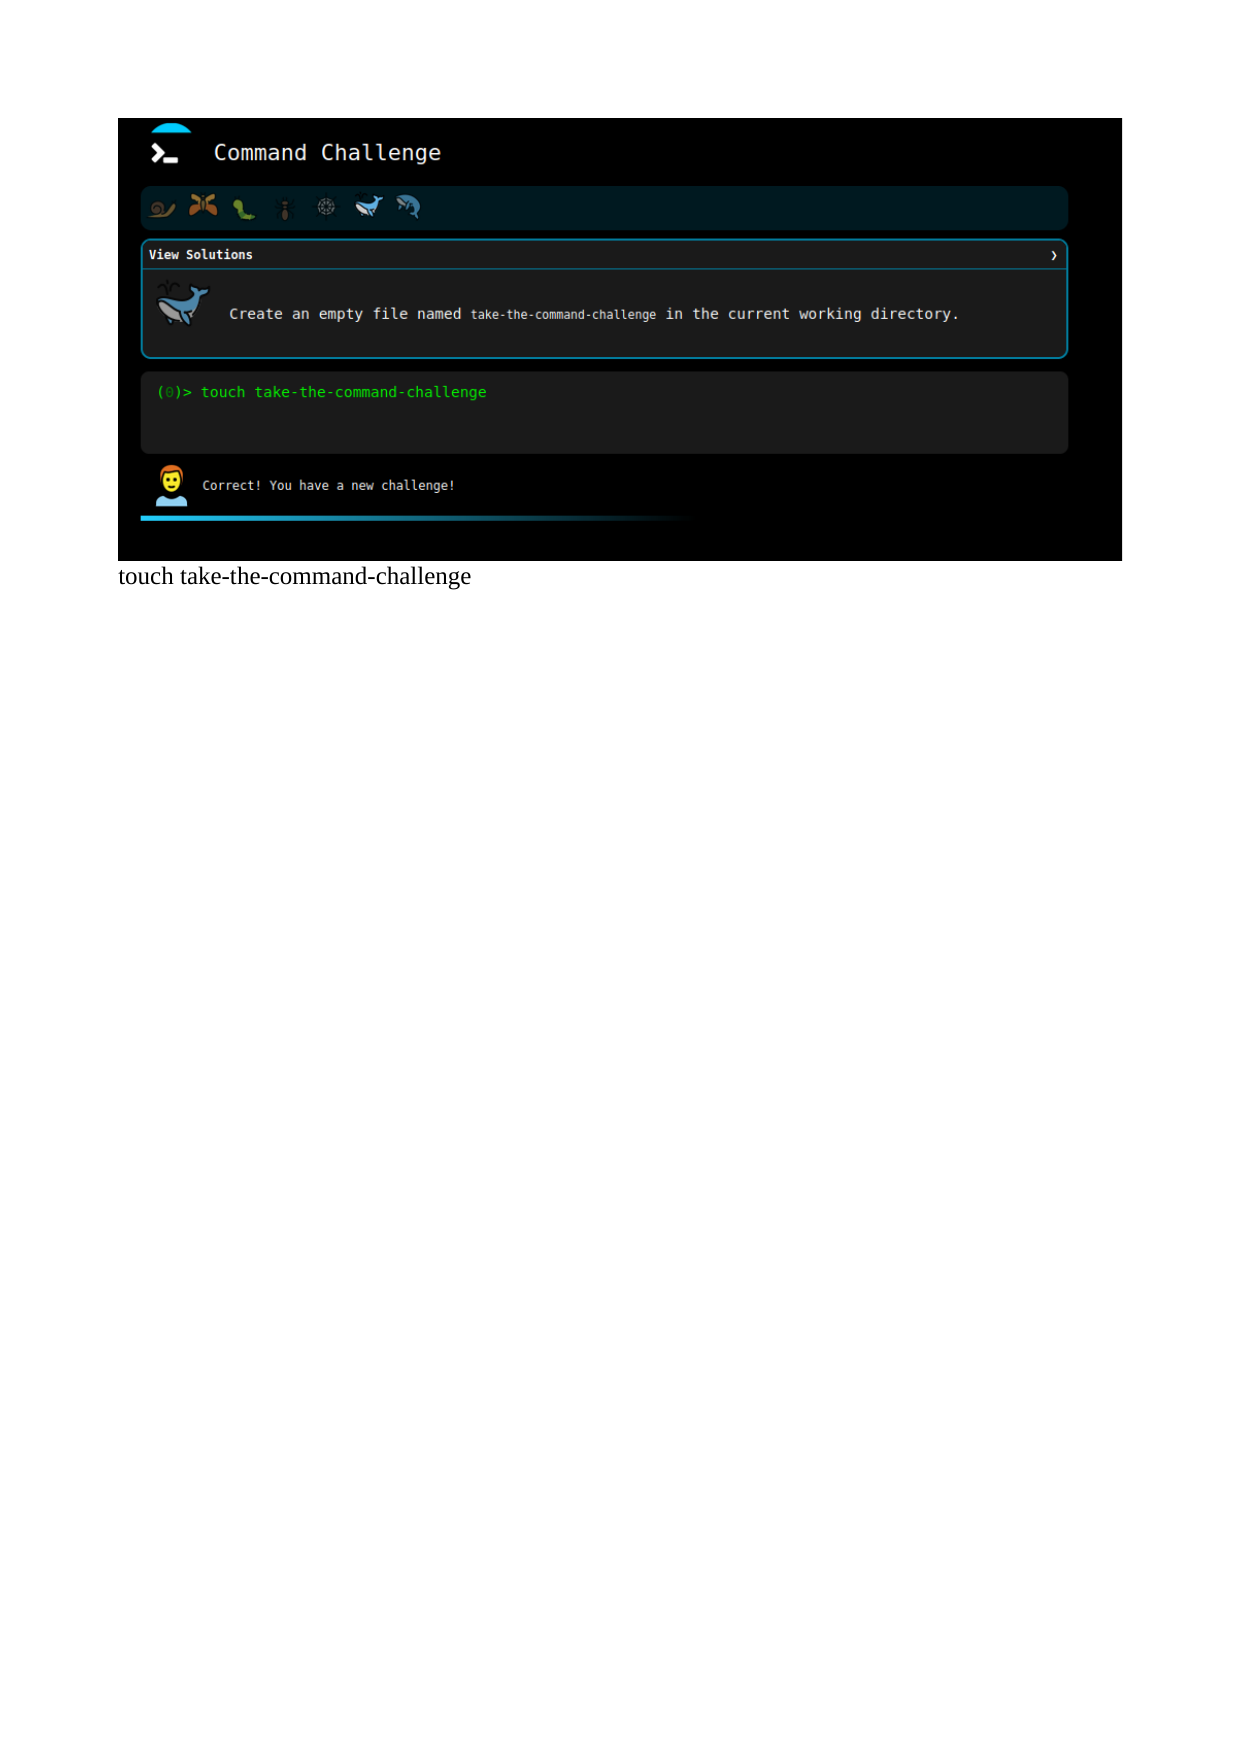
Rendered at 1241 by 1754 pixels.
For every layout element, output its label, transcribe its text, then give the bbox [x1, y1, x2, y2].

picture [118, 118, 1123, 561]
text touch take-the-command-challenge [118, 561, 1122, 589]
